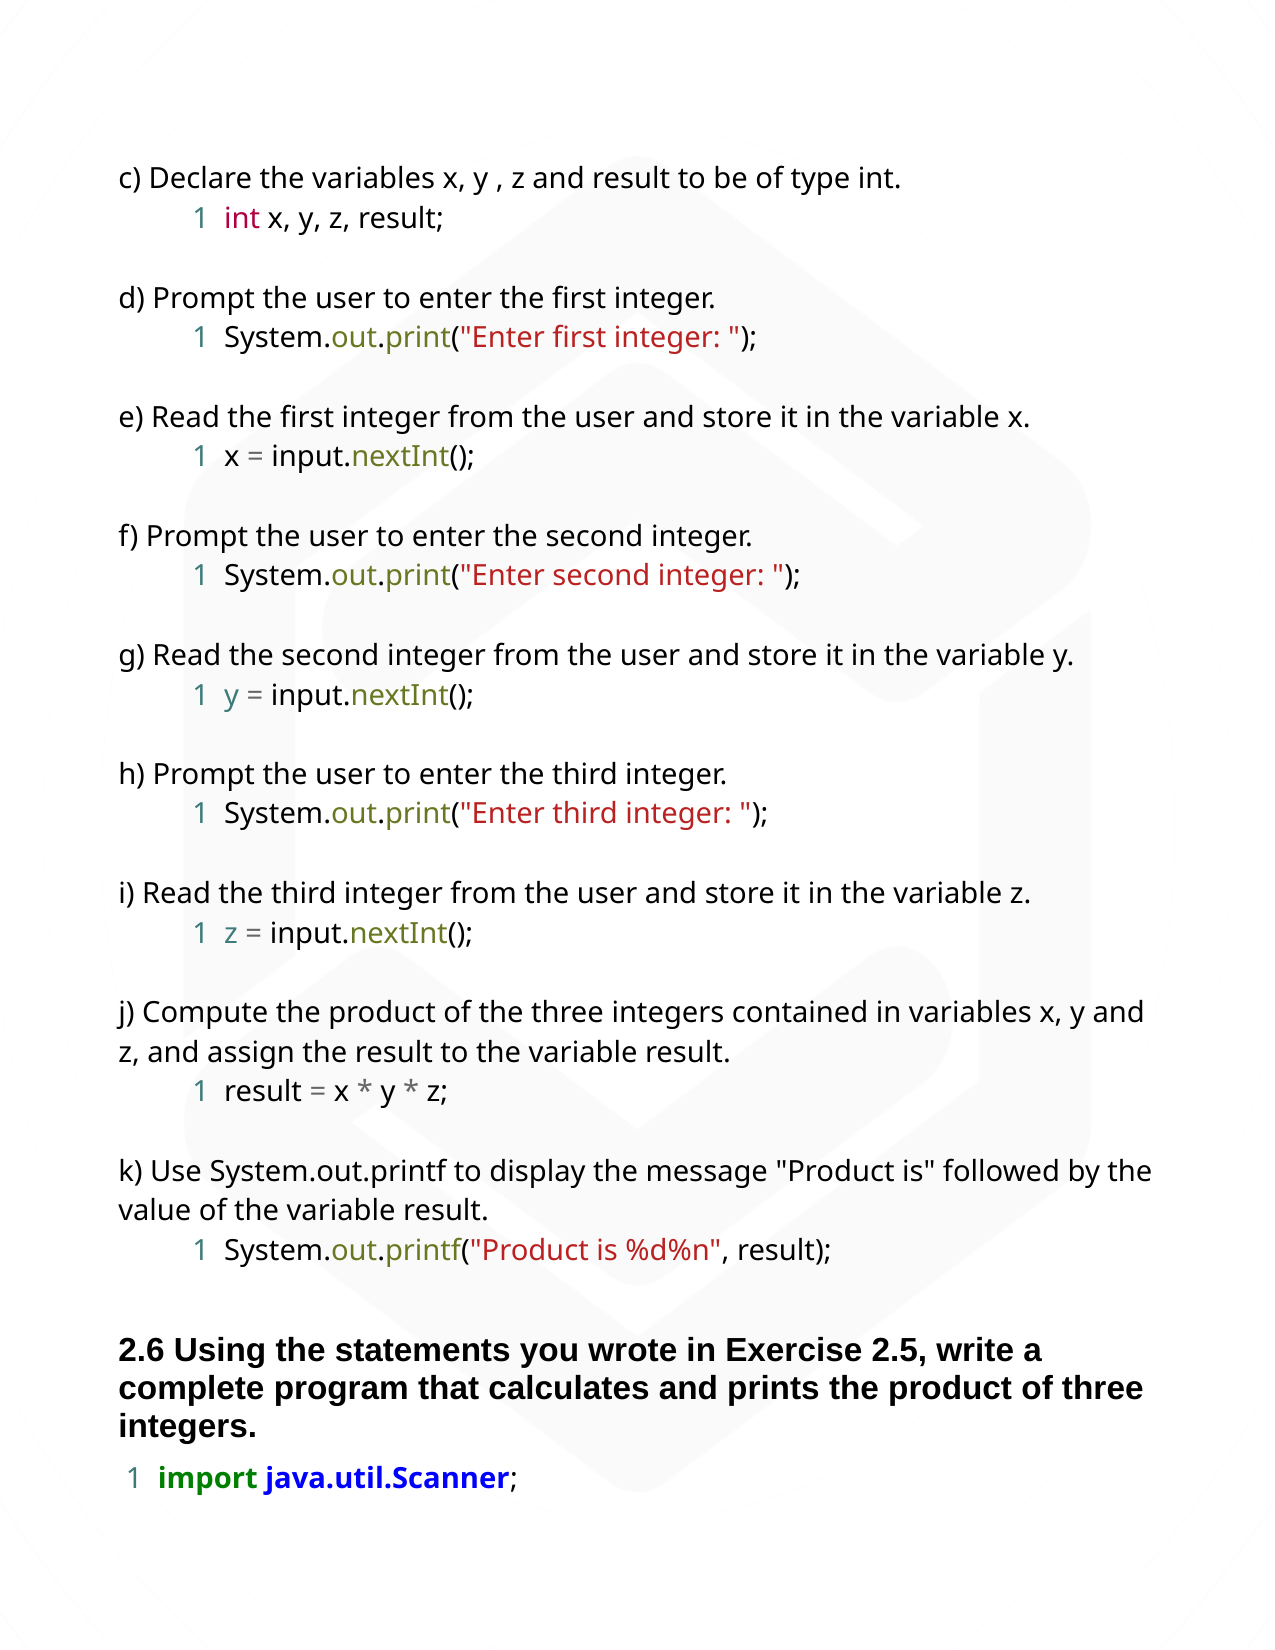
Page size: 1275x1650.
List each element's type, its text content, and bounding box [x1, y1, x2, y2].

text 1 result = x * y * z; [118, 1071, 1157, 1110]
text 1 import java.util.Scanner; [118, 1457, 1157, 1497]
text h) Prompt the user to enter the third integer. [118, 753, 1157, 793]
text g) Read the second integer from the user and store it in the variable y. [118, 634, 1157, 674]
text d) Prompt the user to enter the first integer. [118, 277, 1157, 317]
text e) Read the first integer from the user and store it in the variable x. [118, 396, 1157, 436]
subtitle 2.6 Using the statements you wrote in Exercise 2.5, write a complete program that calculates and prints the product of three integers. [118, 1329, 1157, 1445]
text j) Compute the product of the three integers contained in variables x, y and z, and assign the result to the variable result. [118, 991, 1157, 1071]
text 1 System.out.printf("Product is %d%n", result); [118, 1229, 1157, 1269]
text c) Declare the variables x, y , z and result to be of type int. [118, 158, 1157, 197]
text 1 z = input.nextInt(); [118, 912, 1157, 952]
text 1 System.out.print("Enter third integer: "); [118, 793, 1157, 832]
text i) Read the third integer from the user and store it in the variable z. [118, 872, 1157, 912]
text k) Use System.out.printf to display the message "Product is" followed by the value of the variable result. [118, 1150, 1157, 1229]
text 1 int x, y, z, result; [118, 197, 1157, 237]
text f) Prompt the user to enter the second integer. [118, 515, 1157, 555]
text 1 System.out.print("Enter second integer: "); [118, 555, 1157, 594]
text 1 y = input.nextInt(); [118, 674, 1157, 713]
text 1 System.out.print("Enter first integer: "); [118, 317, 1157, 356]
text 1 x = input.nextInt(); [118, 436, 1157, 475]
